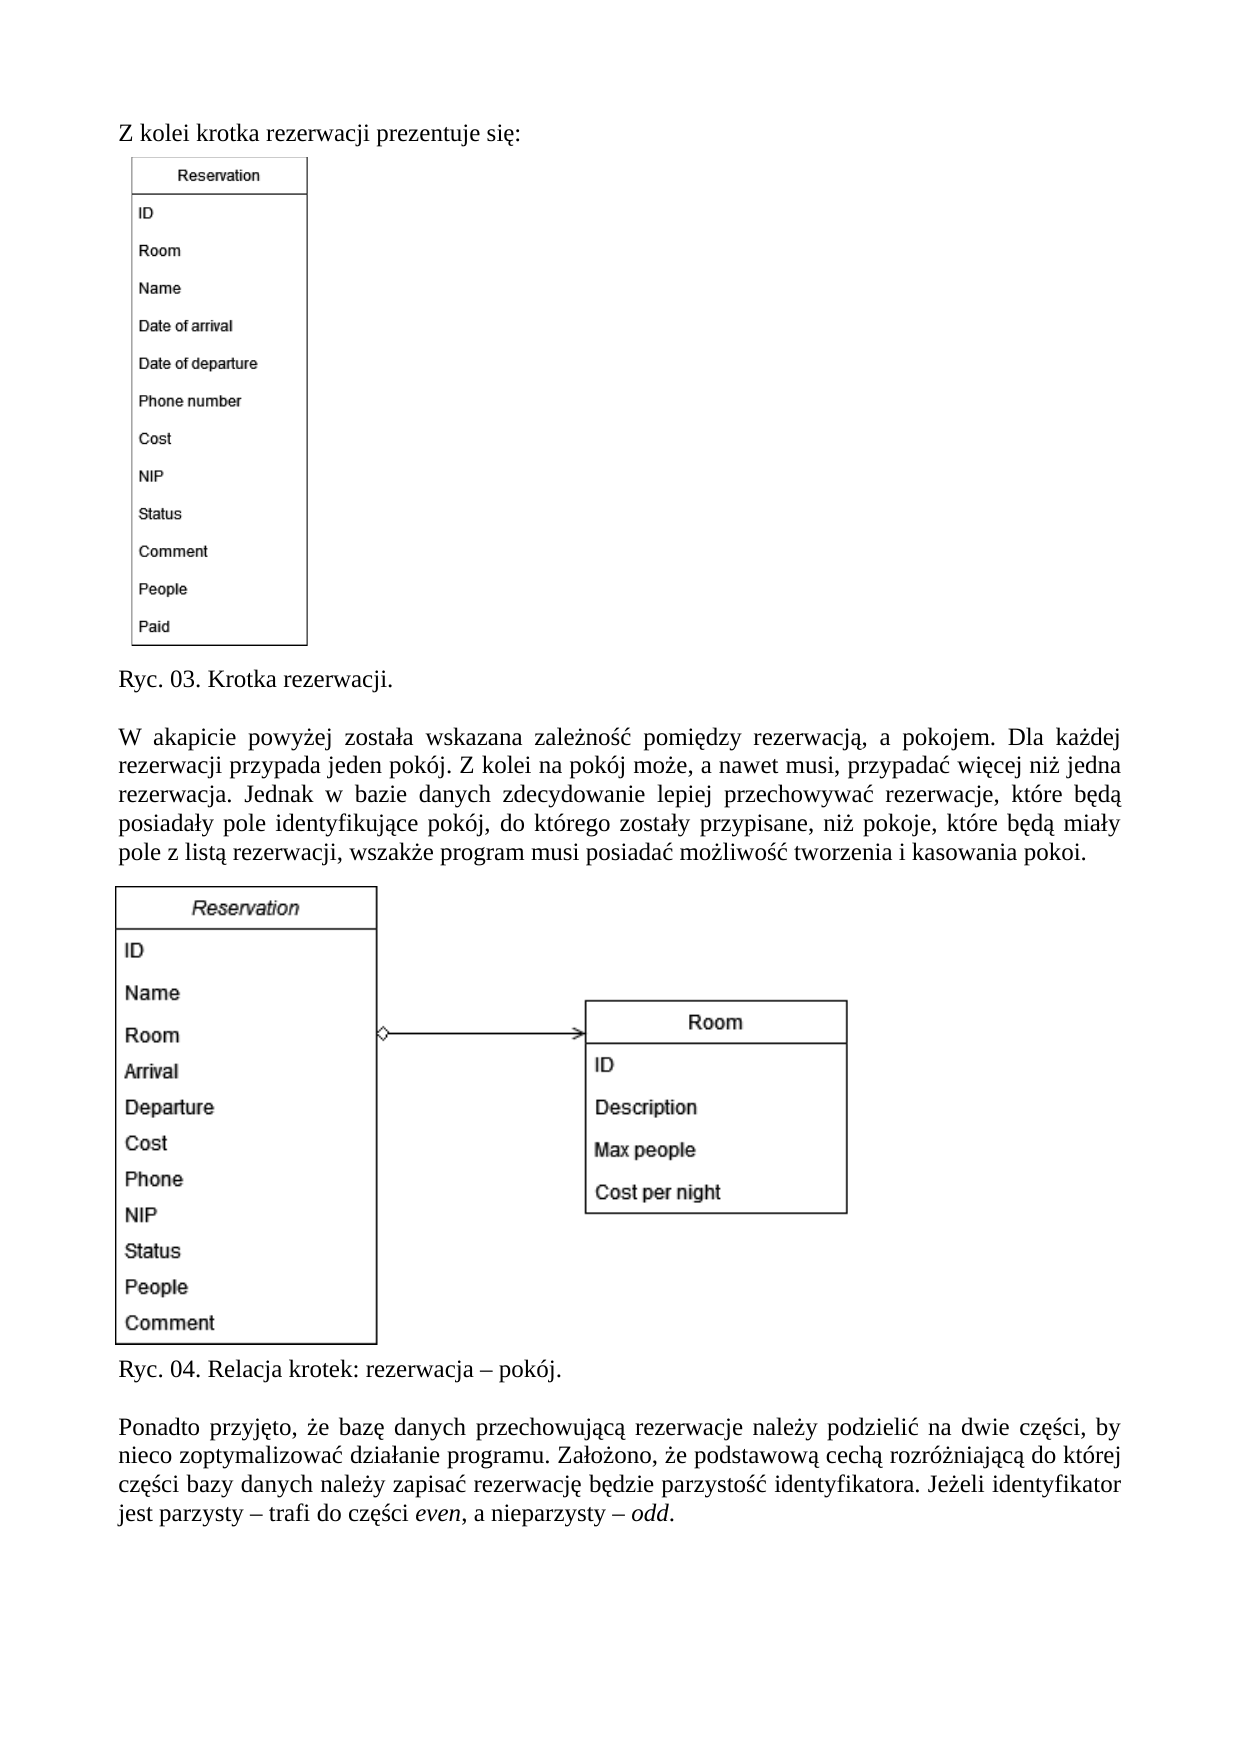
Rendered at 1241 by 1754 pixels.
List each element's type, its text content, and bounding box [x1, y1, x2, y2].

text Ponadto przyjęto, że bazę danych przechowującą rezerwacje należy podzielić na dwie części, by nieco zoptymalizować działanie programu. Założono, że podstawową cechą rozróżniającą do której części bazy danych należy zapisać rezerwację będzie parzystość identyfikatora. Jeżeli identyfikator jest parzysty – trafi do części even, a nieparzysty – odd. [118, 1412, 1122, 1527]
text W akapicie powyżej została wskazana zależność pomiędzy rezerwacją, a pokojem. Dla każdej rezerwacji przypada jeden pokój. Z kolei na pokój może, a nawet musi, przypadać więcej niż jedna rezerwacja. Jednak w bazie danych zdecydowanie lepiej przechowywać rezerwacje, które będą posiadały pole identyfikujące pokój, do którego zostały przypisane, niż pokoje, które będą miały pole z listą rezerwacji, wszakże program musi posiadać możliwość tworzenia i kasowania pokoi. [118, 722, 1122, 866]
picture [131, 157, 308, 646]
text Z kolei krotka rezerwacji prezentuje się: [118, 118, 1122, 147]
text Ryc. 03. Krotka rezerwacji. [118, 664, 1122, 693]
text Ryc. 04. Relacja krotek: rezerwacja – pokój. [118, 1354, 1122, 1383]
